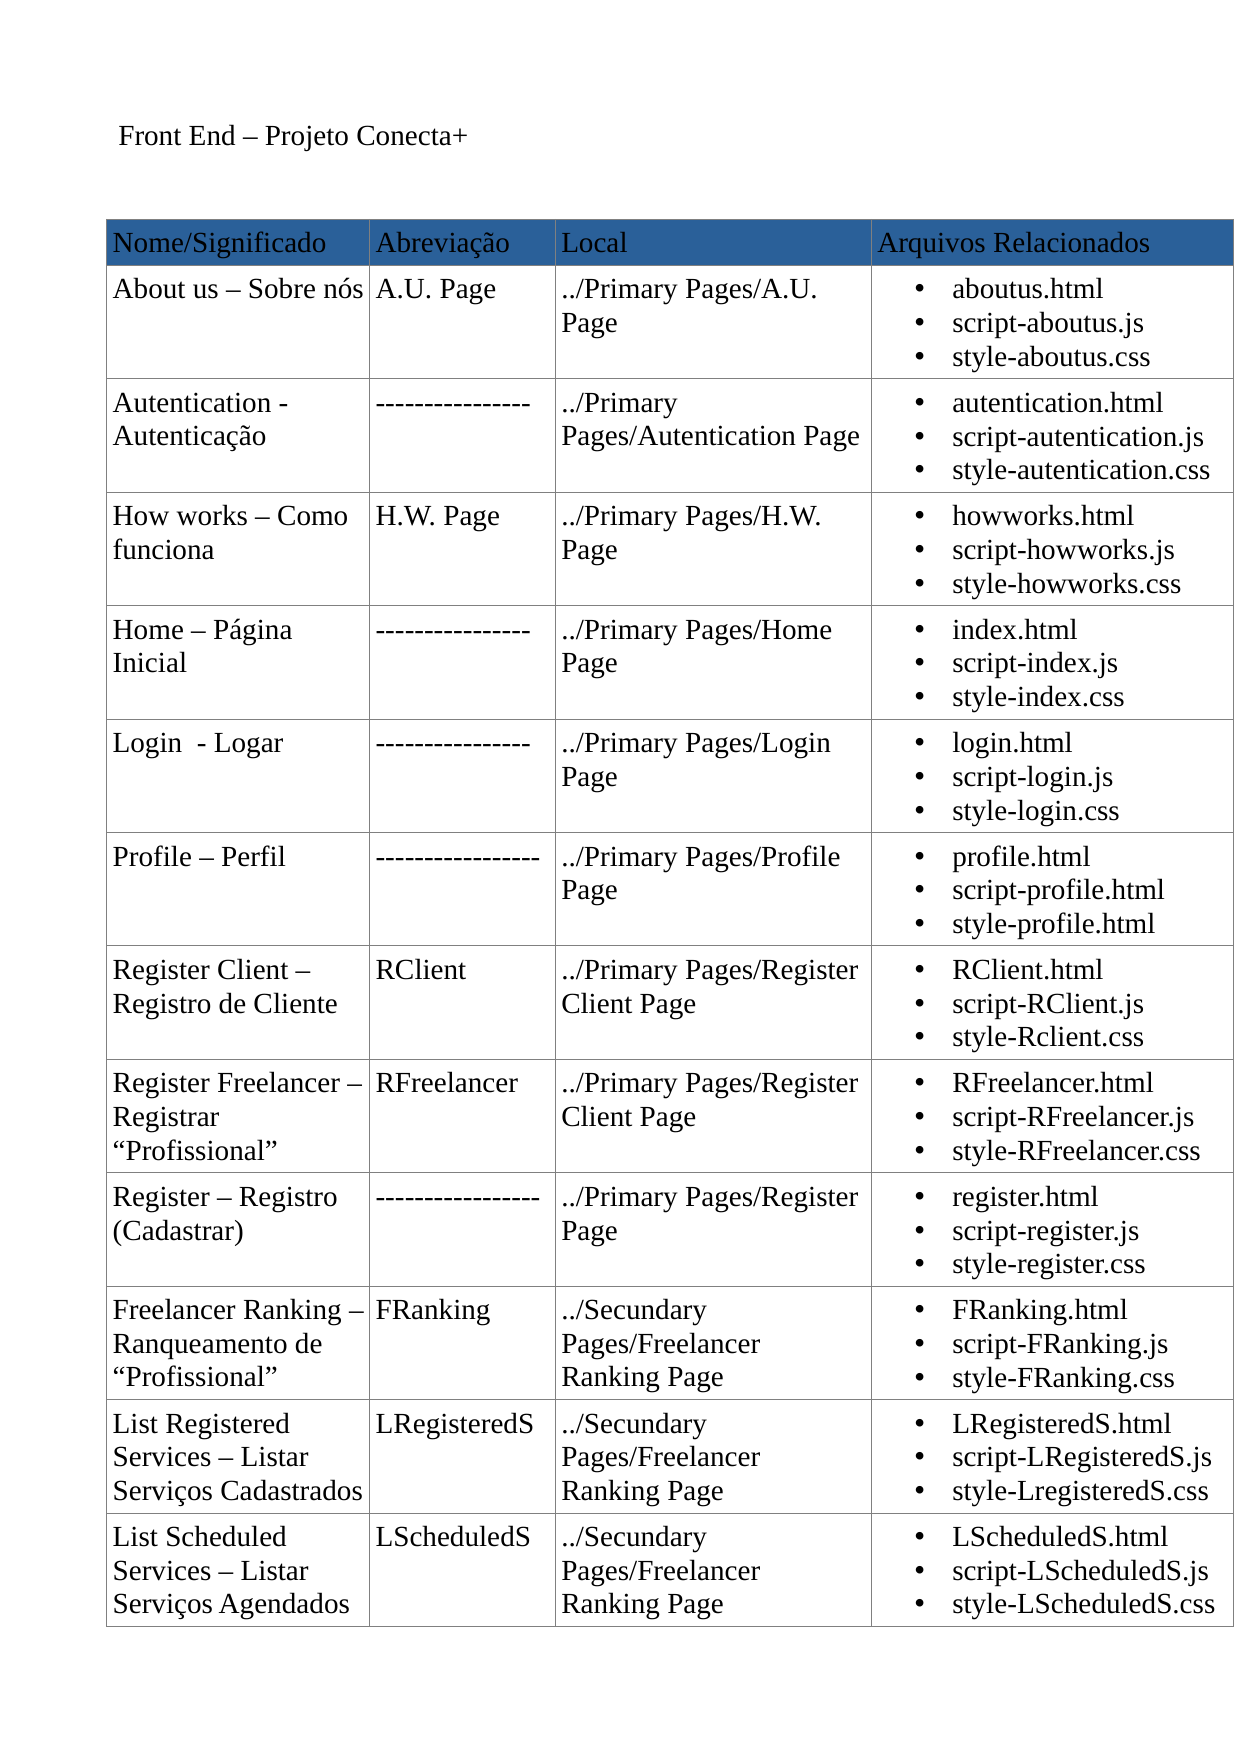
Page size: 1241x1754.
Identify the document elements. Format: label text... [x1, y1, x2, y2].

table_cell register.html script-register.js style-register.css [872, 1173, 1233, 1286]
table_cell LScheduledS [370, 1514, 555, 1626]
table_cell ../Secundary Pages/Freelancer Ranking Page [556, 1287, 871, 1399]
table_cell ../Primary Pages/Register Page [556, 1173, 871, 1286]
table_cell ../Secundary Pages/Freelancer Ranking Page [556, 1514, 871, 1626]
table_cell ---------------- [370, 720, 555, 832]
table_cell Freelancer Ranking – Ranqueamento de “Profissional” [107, 1287, 369, 1399]
table_cell ../Primary Pages/H.W. Page [556, 493, 871, 605]
table_cell Login - Logar [107, 720, 369, 832]
table_cell ../Primary Pages/Autentication Page [556, 379, 871, 492]
table_cell LRegisteredS [370, 1400, 555, 1513]
table_header Nome/Significado [107, 220, 369, 265]
table_cell howworks.html script-howworks.js style-howworks.css [872, 493, 1233, 605]
table_cell A.U. Page [370, 266, 555, 378]
table_cell Register Client – Registro de Cliente [107, 946, 369, 1059]
table_header Arquivos Relacionados [872, 220, 1233, 265]
table_cell profile.html script-profile.html style-profile.html [872, 833, 1233, 945]
table_cell ../Primary Pages/Register Client Page [556, 1060, 871, 1172]
table_cell ../Primary Pages/Profile Page [556, 833, 871, 945]
table_header Abreviação [370, 220, 555, 265]
table_cell LScheduledS.html script-LScheduledS.js style-LScheduledS.css [872, 1514, 1233, 1626]
table_cell ---------------- [370, 379, 555, 492]
table_cell FRanking.html script-FRanking.js style-FRanking.css [872, 1287, 1233, 1399]
text Front End – Projeto Conecta+ [118, 118, 1122, 152]
table_cell Home – Página Inicial [107, 606, 369, 718]
table_cell Register Freelancer – Registrar “Profissional” [107, 1060, 369, 1172]
table_cell LRegisteredS.html script-LRegisteredS.js style-LregisteredS.css [872, 1400, 1233, 1513]
table_cell FRanking [370, 1287, 555, 1399]
table_cell ----------------- [370, 833, 555, 945]
table_cell ../Primary Pages/Login Page [556, 720, 871, 832]
table_cell index.html script-index.js style-index.css [872, 606, 1233, 718]
table_cell autentication.html script-autentication.js style-autentication.css [872, 379, 1233, 492]
table_cell login.html script-login.js style-login.css [872, 720, 1233, 832]
table_cell Register – Registro (Cadastrar) [107, 1173, 369, 1286]
table_cell ../Secundary Pages/Freelancer Ranking Page [556, 1400, 871, 1513]
table_cell ../Primary Pages/Register Client Page [556, 946, 871, 1059]
table_cell How works – Como funciona [107, 493, 369, 605]
table_cell RFreelancer.html script-RFreelancer.js style-RFreelancer.css [872, 1060, 1233, 1172]
table_cell RClient.html script-RClient.js style-Rclient.css [872, 946, 1233, 1059]
table_cell ../Primary Pages/Home Page [556, 606, 871, 718]
table_cell List Scheduled Services – Listar Serviços Agendados [107, 1514, 369, 1626]
table_cell Autentication - Autenticação [107, 379, 369, 492]
table_cell RClient [370, 946, 555, 1059]
table_cell About us – Sobre nós [107, 266, 369, 378]
table_cell RFreelancer [370, 1060, 555, 1172]
table_cell ---------------- [370, 606, 555, 718]
table_header Local [556, 220, 871, 265]
table_cell ----------------- [370, 1173, 555, 1286]
table_cell Profile – Perfil [107, 833, 369, 945]
table_cell List Registered Services – Listar Serviços Cadastrados [107, 1400, 369, 1513]
table_cell H.W. Page [370, 493, 555, 605]
table_cell aboutus.html script-aboutus.js style-aboutus.css [872, 266, 1233, 378]
table_cell ../Primary Pages/A.U. Page [556, 266, 871, 378]
